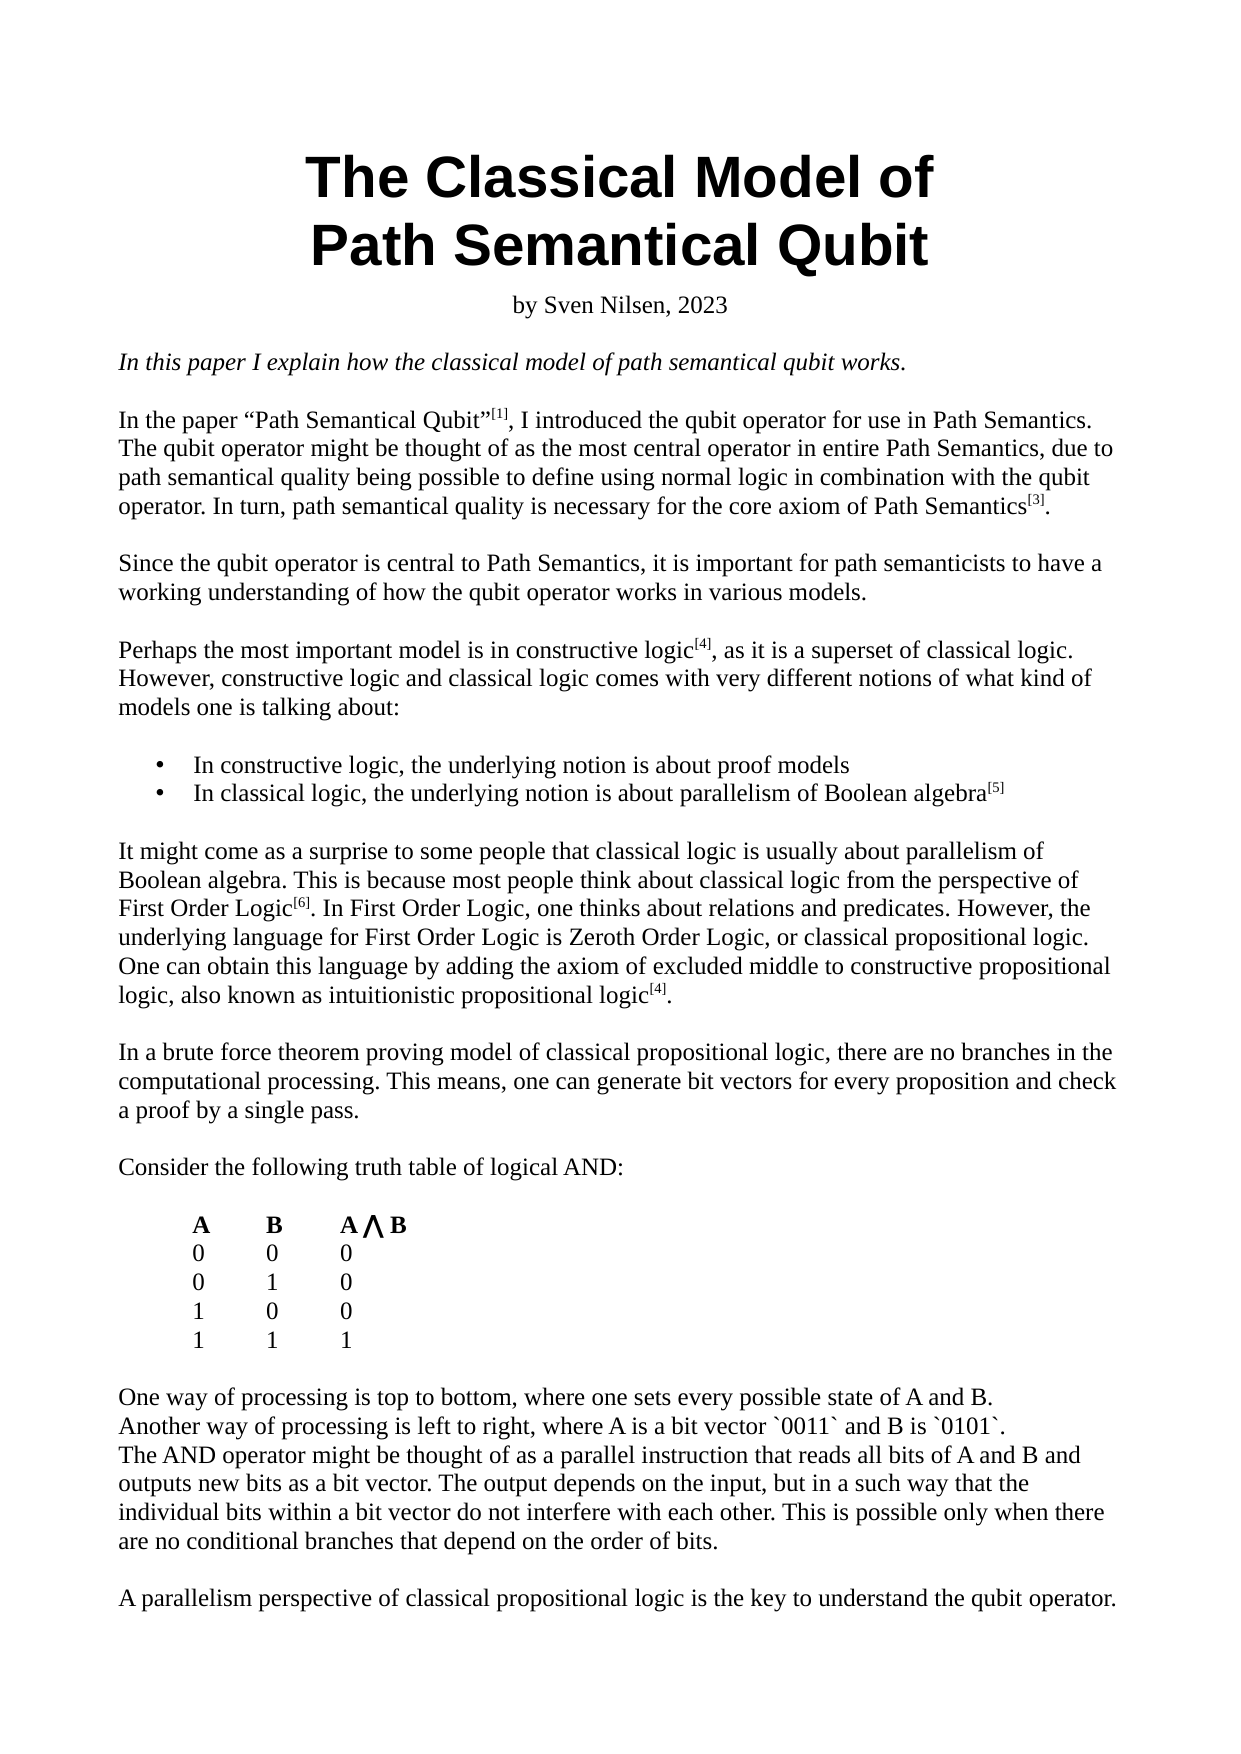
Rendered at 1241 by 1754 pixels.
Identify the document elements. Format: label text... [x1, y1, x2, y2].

text Since the qubit operator is central to Path Semantics, it is important for path semanticists to have a working understanding of how the qubit operator works in various models. [118, 548, 1122, 606]
text The AND operator might be thought of as a parallel instruction that reads all bits of A and B and outputs new bits as a bit vector. The output depends on the input, but in a such way that the individual bits within a bit vector do not interfere with each other. This is possible only when there are no conditional branches that depend on the order of bits. [118, 1440, 1122, 1555]
text One way of processing is top to bottom, where one sets every possible state of A and B. [118, 1382, 1122, 1411]
text In a brute force theorem proving model of classical propositional logic, there are no branches in the computational processing. This means, one can generate bit vectors for every proposition and check a proof by a single pass. [118, 1037, 1122, 1123]
text A parallelism perspective of classical propositional logic is the key to understand the qubit operator. [118, 1583, 1122, 1612]
text Another way of processing is left to right, where A is a bit vector `0011` and B is `0101`. [118, 1411, 1122, 1440]
list In classical logic, the underlying notion is about parallelism of Boolean algebra[5] [156, 778, 1122, 807]
text Consider the following truth table of logical AND: [118, 1152, 1122, 1181]
text by Sven Nilsen, 2023 [118, 290, 1122, 318]
text In the paper “Path Semantical Qubit”[1], I introduced the qubit operator for use in Path Semantics. The qubit operator might be thought of as the most central operator in entire Path Semantics, due to path semantical quality being possible to define using normal logic in combination with the qubit operator. In turn, path semantical quality is necessary for the core axiom of Path Semantics[3]. [118, 405, 1122, 520]
text In this paper I explain how the classical model of path semantical qubit works. [118, 347, 1122, 376]
text 1 1 1 [118, 1325, 1122, 1353]
text A B A ⋀ B [118, 1210, 1122, 1238]
text 0 0 0 [118, 1238, 1122, 1267]
text 1 0 0 [118, 1296, 1122, 1325]
text Perhaps the most important model is in constructive logic[4], as it is a superset of classical logic. However, constructive logic and classical logic comes with very different notions of what kind of models one is talking about: [118, 635, 1122, 721]
text It might come as a surprise to some people that classical logic is usually about parallelism of Boolean algebra. This is because most people think about classical logic from the perspective of First Order Logic[6]. In First Order Logic, one thinks about relations and predicates. However, the underlying language for First Order Logic is Zeroth Order Logic, or classical propositional logic. One can obtain this language by adding the axiom of excluded middle to constructive propositional logic, also known as intuitionistic propositional logic[4]. [118, 836, 1122, 1008]
title The Classical Model of Path Semantical Qubit [118, 143, 1122, 277]
text 0 1 0 [118, 1267, 1122, 1296]
list In constructive logic, the underlying notion is about proof models [156, 750, 1122, 778]
